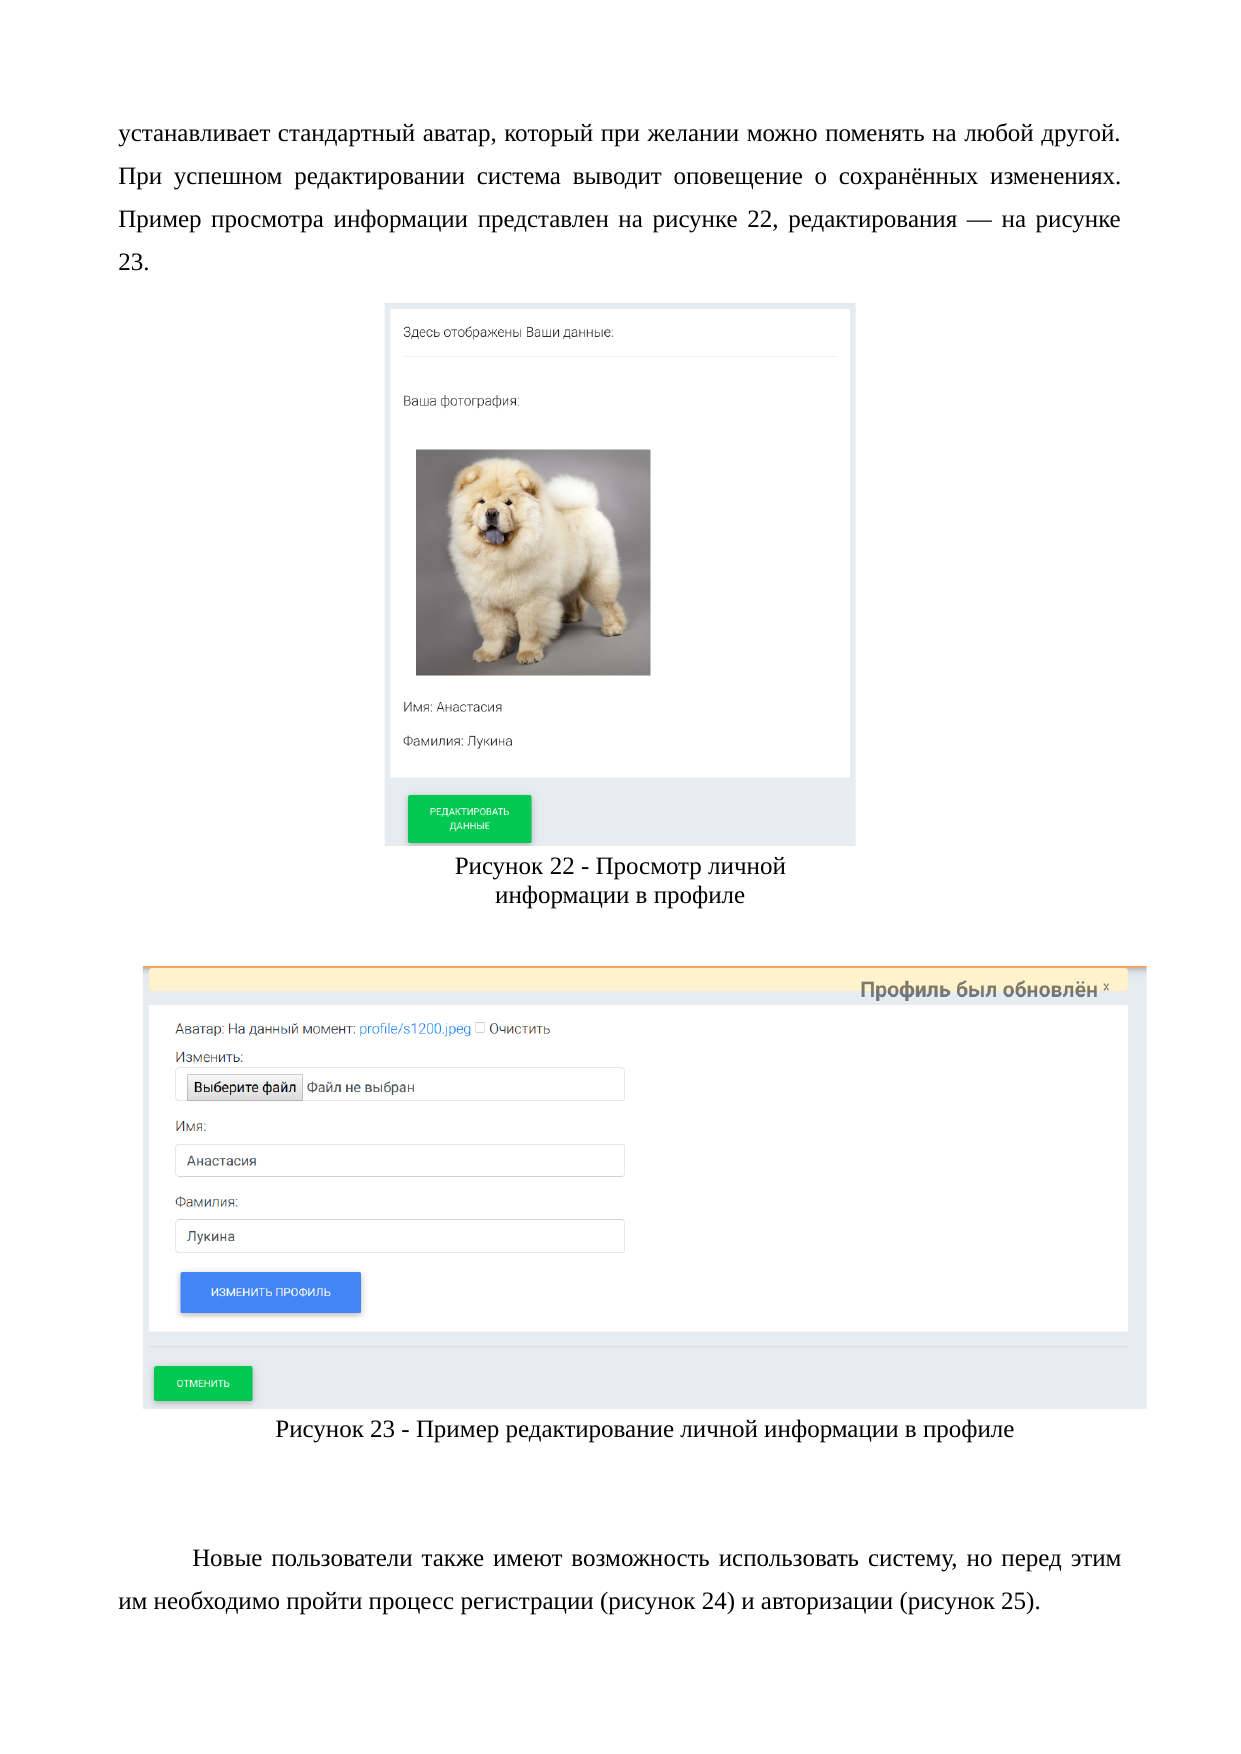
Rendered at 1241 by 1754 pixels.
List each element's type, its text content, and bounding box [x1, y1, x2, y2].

text Новые пользователи также имеют возможность использовать систему, но перед этим им необходимо пройти процесс регистрации (рисунок 24) и авторизации (рисунок 25). [118, 1543, 1122, 1615]
text устанавливает стандартный аватар, который при желании можно поменять на любой другой. При успешном редактировании система выводит оповещение о сохранённых изменениях. Пример просмотра информации представлен на рисунке 22, редактирования — на рисунке 23. [118, 118, 1122, 276]
picture [384, 303, 856, 846]
text Рисунок 22 - Просмотр личной информации в профиле [384, 846, 856, 908]
text Рисунок 23 - Пример редактирование личной информации в профиле [143, 1409, 1147, 1442]
picture [142, 966, 1147, 1409]
